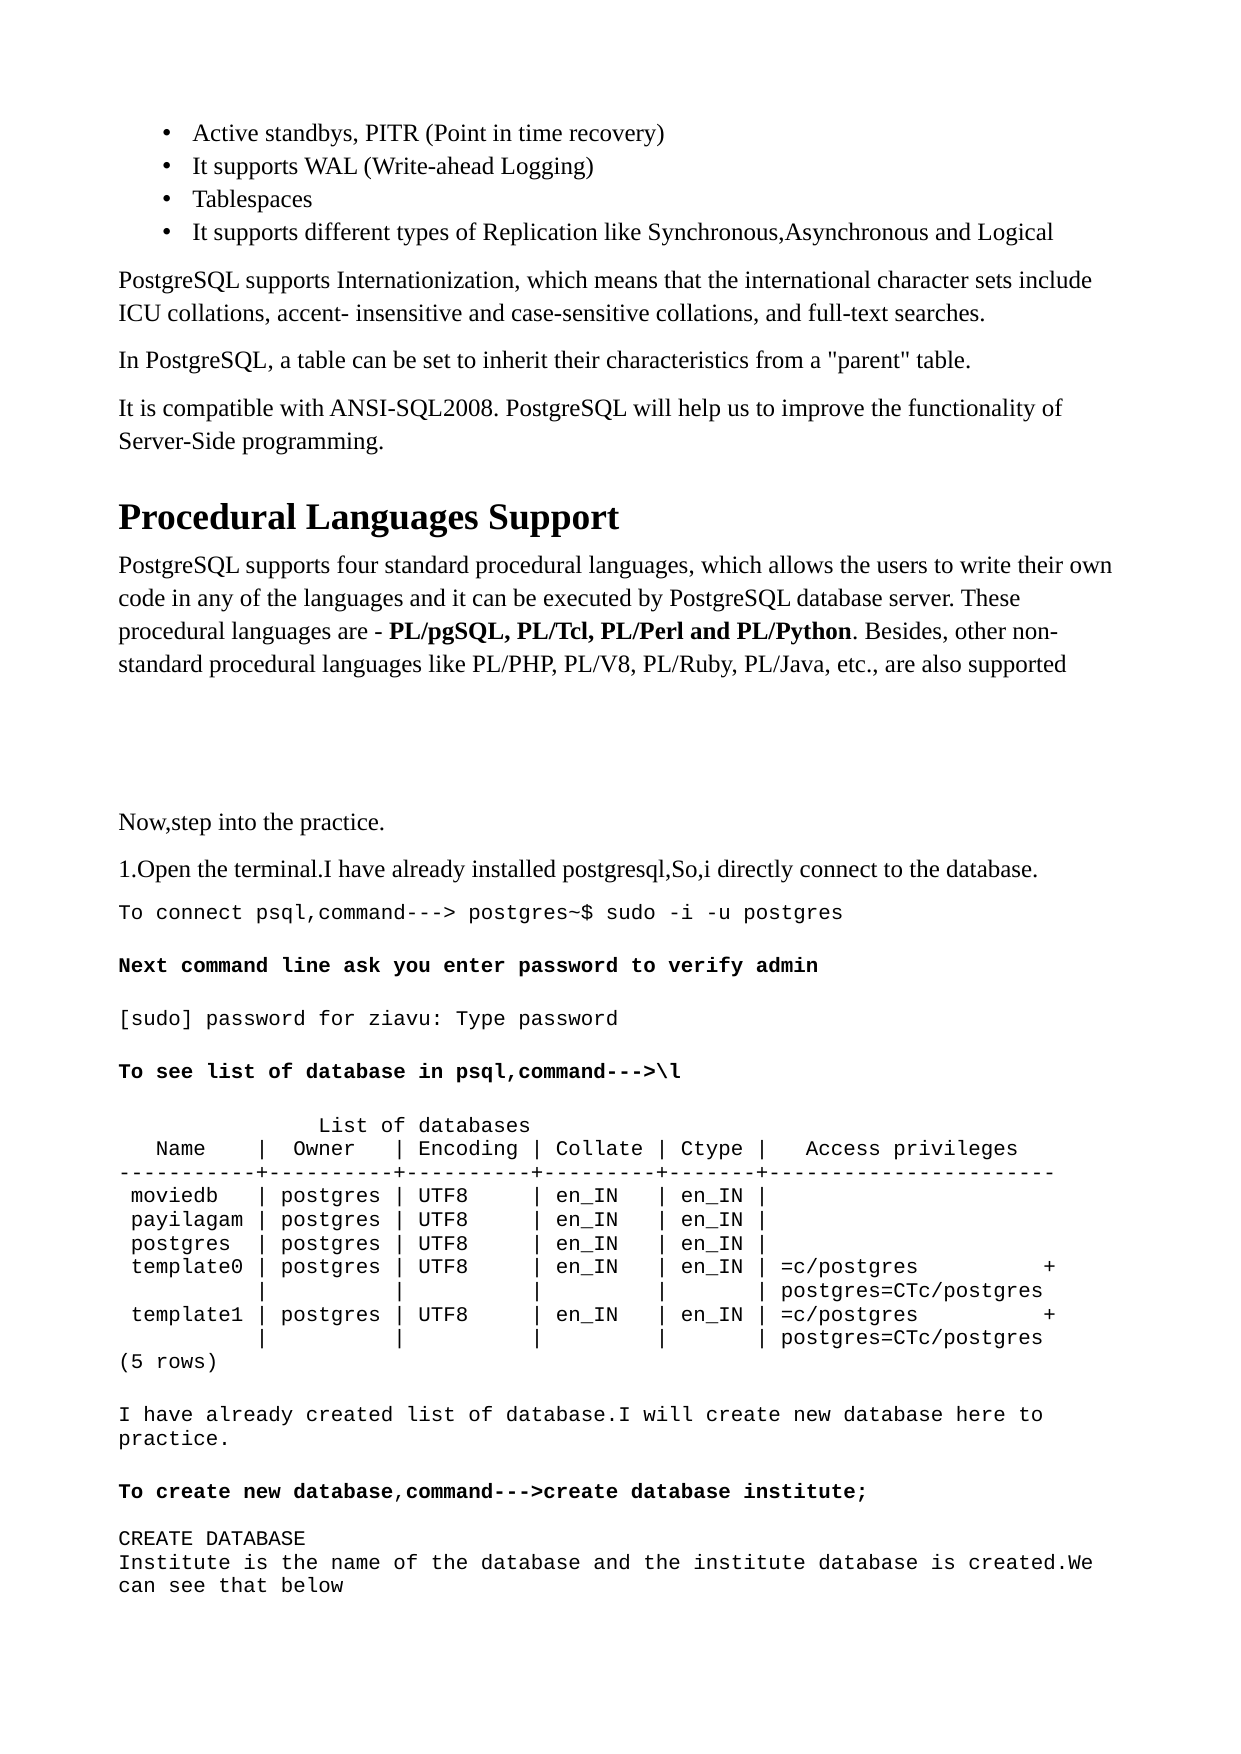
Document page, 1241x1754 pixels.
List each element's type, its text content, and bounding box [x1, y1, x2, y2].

text Now,step into the practice. [118, 807, 1122, 836]
text template0 | postgres | UTF8 | en_IN | en_IN | =c/postgres + [118, 1256, 1122, 1280]
text PostgreSQL supports Internationization, which means that the international character sets include ICU collations, accent- insensitive and case-sensitive collations, and full-text searches. [118, 265, 1122, 327]
text moviedb | postgres | UTF8 | en_IN | en_IN | [118, 1186, 1122, 1209]
text -----------+----------+----------+---------+-------+----------------------- [118, 1162, 1122, 1186]
text postgres | postgres | UTF8 | en_IN | en_IN | [118, 1233, 1122, 1256]
text In PostgreSQL, a table can be set to inherit their characteristics from a "parent" table. [118, 345, 1122, 374]
text Next command line ask you enter password to verify admin [118, 955, 1122, 979]
text CREATE DATABASE [118, 1528, 1122, 1552]
text payilagam | postgres | UTF8 | en_IN | en_IN | [118, 1209, 1122, 1233]
text template1 | postgres | UTF8 | en_IN | en_IN | =c/postgres + [118, 1304, 1122, 1327]
text (5 rows) [118, 1351, 1122, 1375]
text To see list of database in psql,command--->\l [118, 1061, 1122, 1085]
list It supports WAL (Write-ahead Logging) [162, 151, 1122, 180]
text [sudo] password for ziavu: Type password [118, 1008, 1122, 1032]
text 1.Open the terminal.I have already installed postgresql,So,i directly connect to the database. [118, 854, 1122, 883]
text Name | Owner | Encoding | Collate | Ctype | Access privileges [118, 1138, 1122, 1162]
text PostgreSQL supports four standard procedural languages, which allows the users to write their own code in any of the languages and it can be executed by PostgreSQL database server. These procedural languages are - PL/pgSQL, PL/Tcl, PL/Perl and PL/Python. Besides, other non-standard procedural languages like PL/PHP, PL/V8, PL/Ruby, PL/Java, etc., are also supported [118, 550, 1122, 678]
text It is compatible with ANSI-SQL2008. PostgreSQL will help us to improve the functionality of Server-Side programming. [118, 393, 1122, 455]
list Tablespaces [162, 184, 1122, 213]
text Institute is the name of the database and the institute database is created.We can see that below [118, 1552, 1122, 1599]
text | | | | | postgres=CTc/postgres [118, 1327, 1122, 1351]
list It supports different types of Replication like Synchronous,Asynchronous and Logical [162, 217, 1122, 246]
text List of databases [118, 1114, 1122, 1138]
text | | | | | postgres=CTc/postgres [118, 1280, 1122, 1304]
text To connect psql,command---> postgres~$ sudo -i -u postgres [118, 902, 1122, 926]
subtitle Procedural Languages Support [118, 494, 1122, 538]
text To create new database,command--->create database institute; [118, 1481, 1122, 1504]
list Active standbys, PITR (Point in time recovery) [162, 118, 1122, 147]
text I have already created list of database.I will create new database here to practice. [118, 1404, 1122, 1451]
